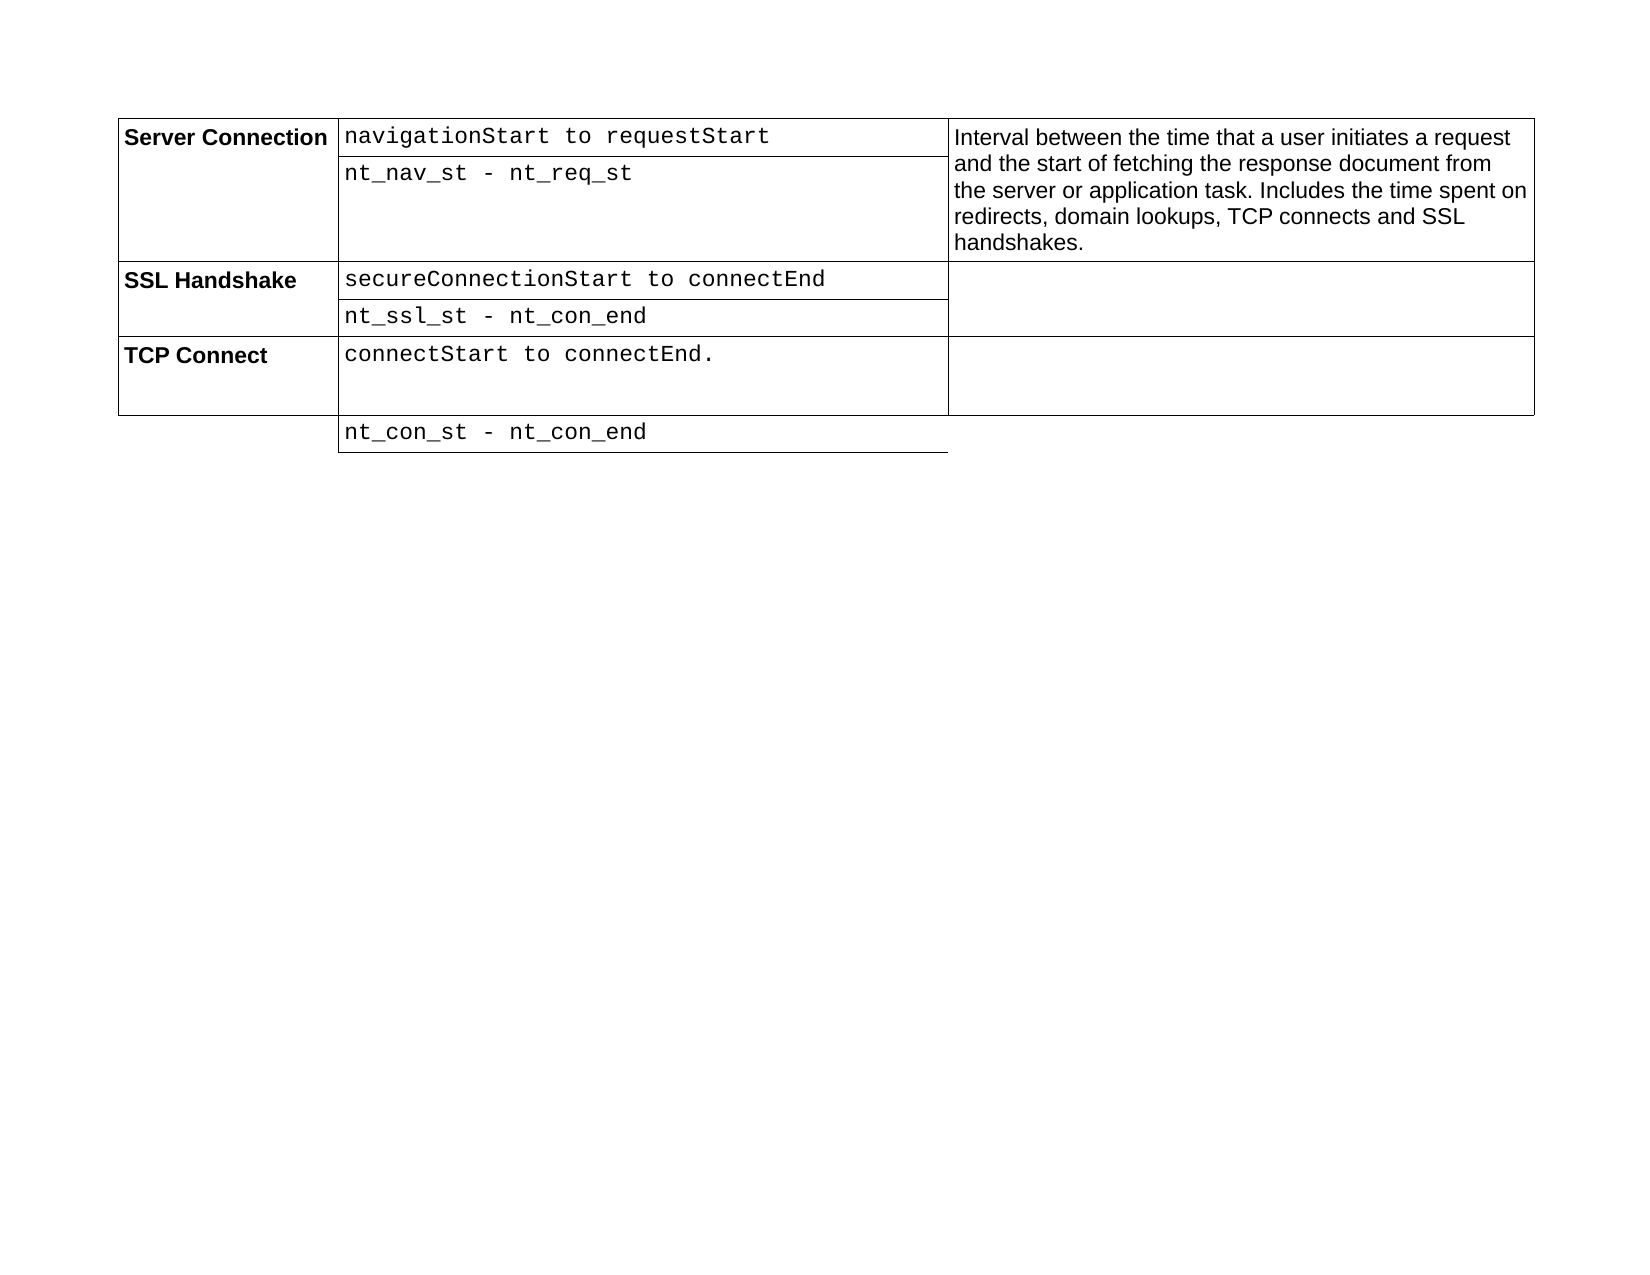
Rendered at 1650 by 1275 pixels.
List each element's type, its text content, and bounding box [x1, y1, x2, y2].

table_cell connectStart to connectEnd. [339, 337, 948, 415]
table_cell [949, 262, 1534, 336]
table_cell secureConnectionStart to connectEnd [339, 262, 948, 299]
table_cell navigationStart to requestStart [339, 119, 948, 156]
table_cell [949, 337, 1534, 415]
table_cell SSL Handshake [119, 262, 338, 336]
table_cell Server Connection [119, 119, 338, 261]
table_cell nt_ssl_st - nt_con_end [339, 300, 948, 336]
table_cell nt_nav_st - nt_req_st [339, 157, 948, 261]
table_cell TCP Connect [119, 337, 338, 415]
table_cell Interval between the time that a user initiates a request and the start of fetching the response document from the server or application task. Includes the time spent on redirects, domain lookups, TCP connects and SSL handshakes. [949, 119, 1534, 261]
table_cell nt_con_st - nt_con_end [339, 416, 948, 452]
